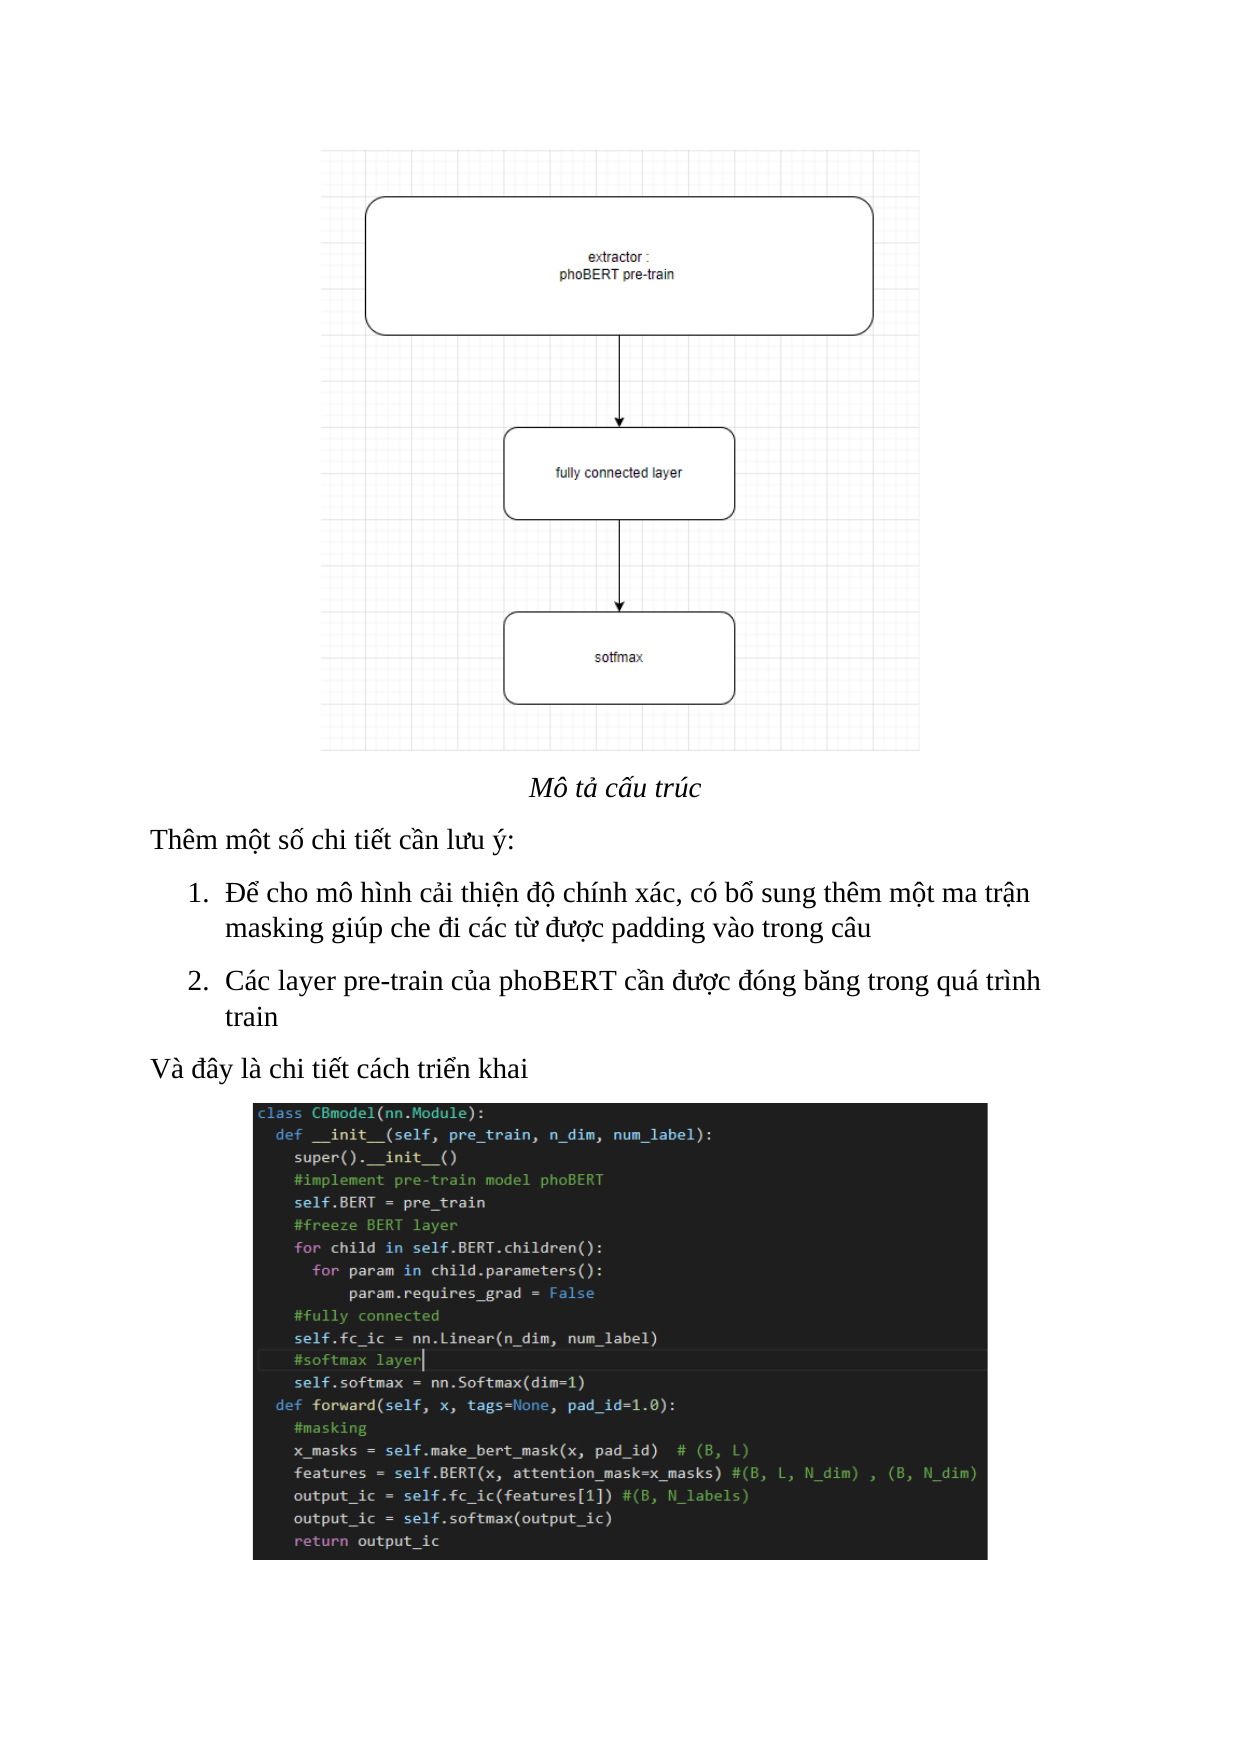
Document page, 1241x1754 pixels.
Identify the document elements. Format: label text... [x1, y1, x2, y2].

text Và đây là chi tiết cách triển khai [150, 1051, 1090, 1085]
list Các layer pre-train của phoBERT cần được đóng băng trong quá trình train [187, 963, 1090, 1032]
text Thêm một số chi tiết cần lưu ý: [150, 822, 1090, 856]
text Mô tả cấu trúc [150, 770, 1090, 803]
list Để cho mô hình cải thiện độ chính xác, có bổ sung thêm một ma trận masking giúp che đi các từ được padding vào trong câu [187, 875, 1090, 944]
